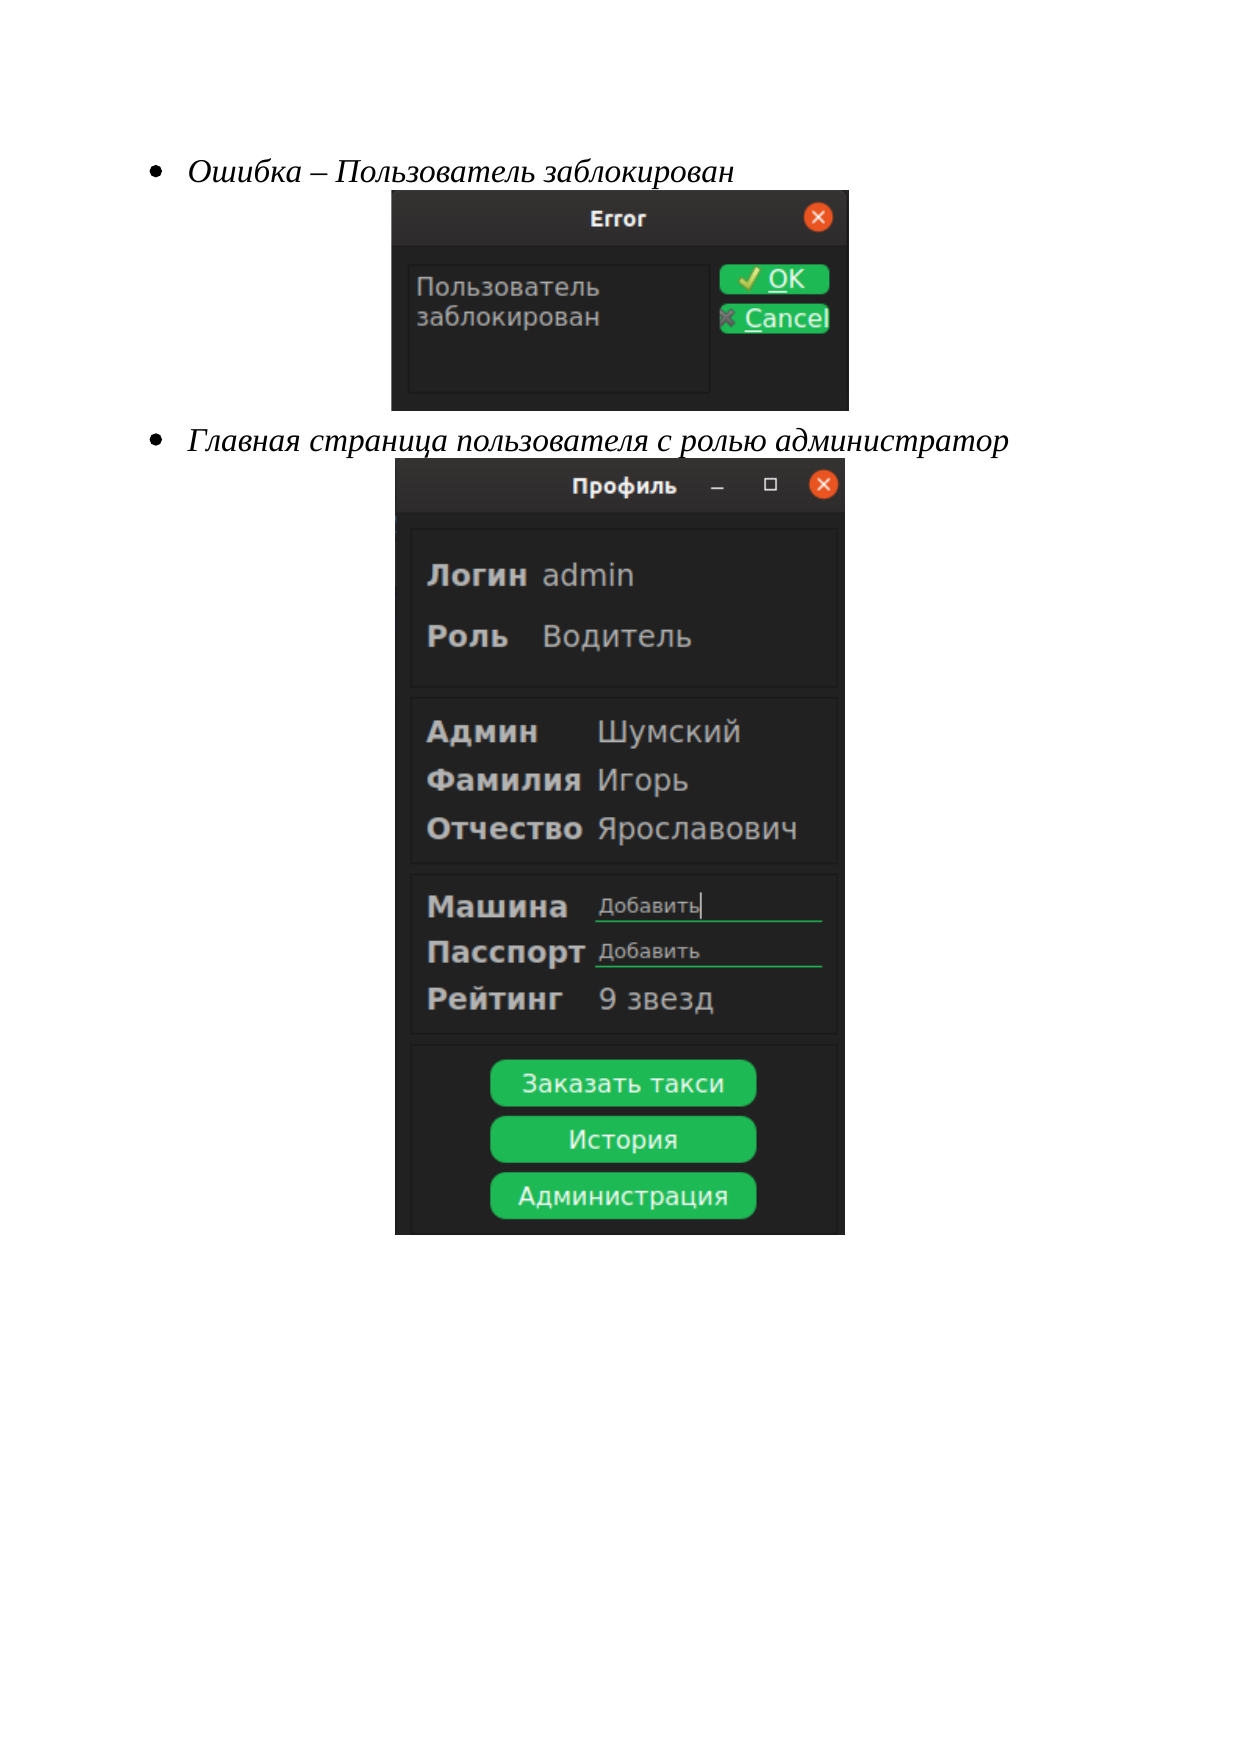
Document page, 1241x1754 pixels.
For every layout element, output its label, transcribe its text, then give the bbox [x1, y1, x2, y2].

list Главная страница пользователя с ролью администратор [150, 420, 1130, 458]
picture [391, 190, 849, 411]
picture [395, 458, 845, 1235]
list Ошибка – Пользователь заблокирован [150, 152, 1130, 190]
